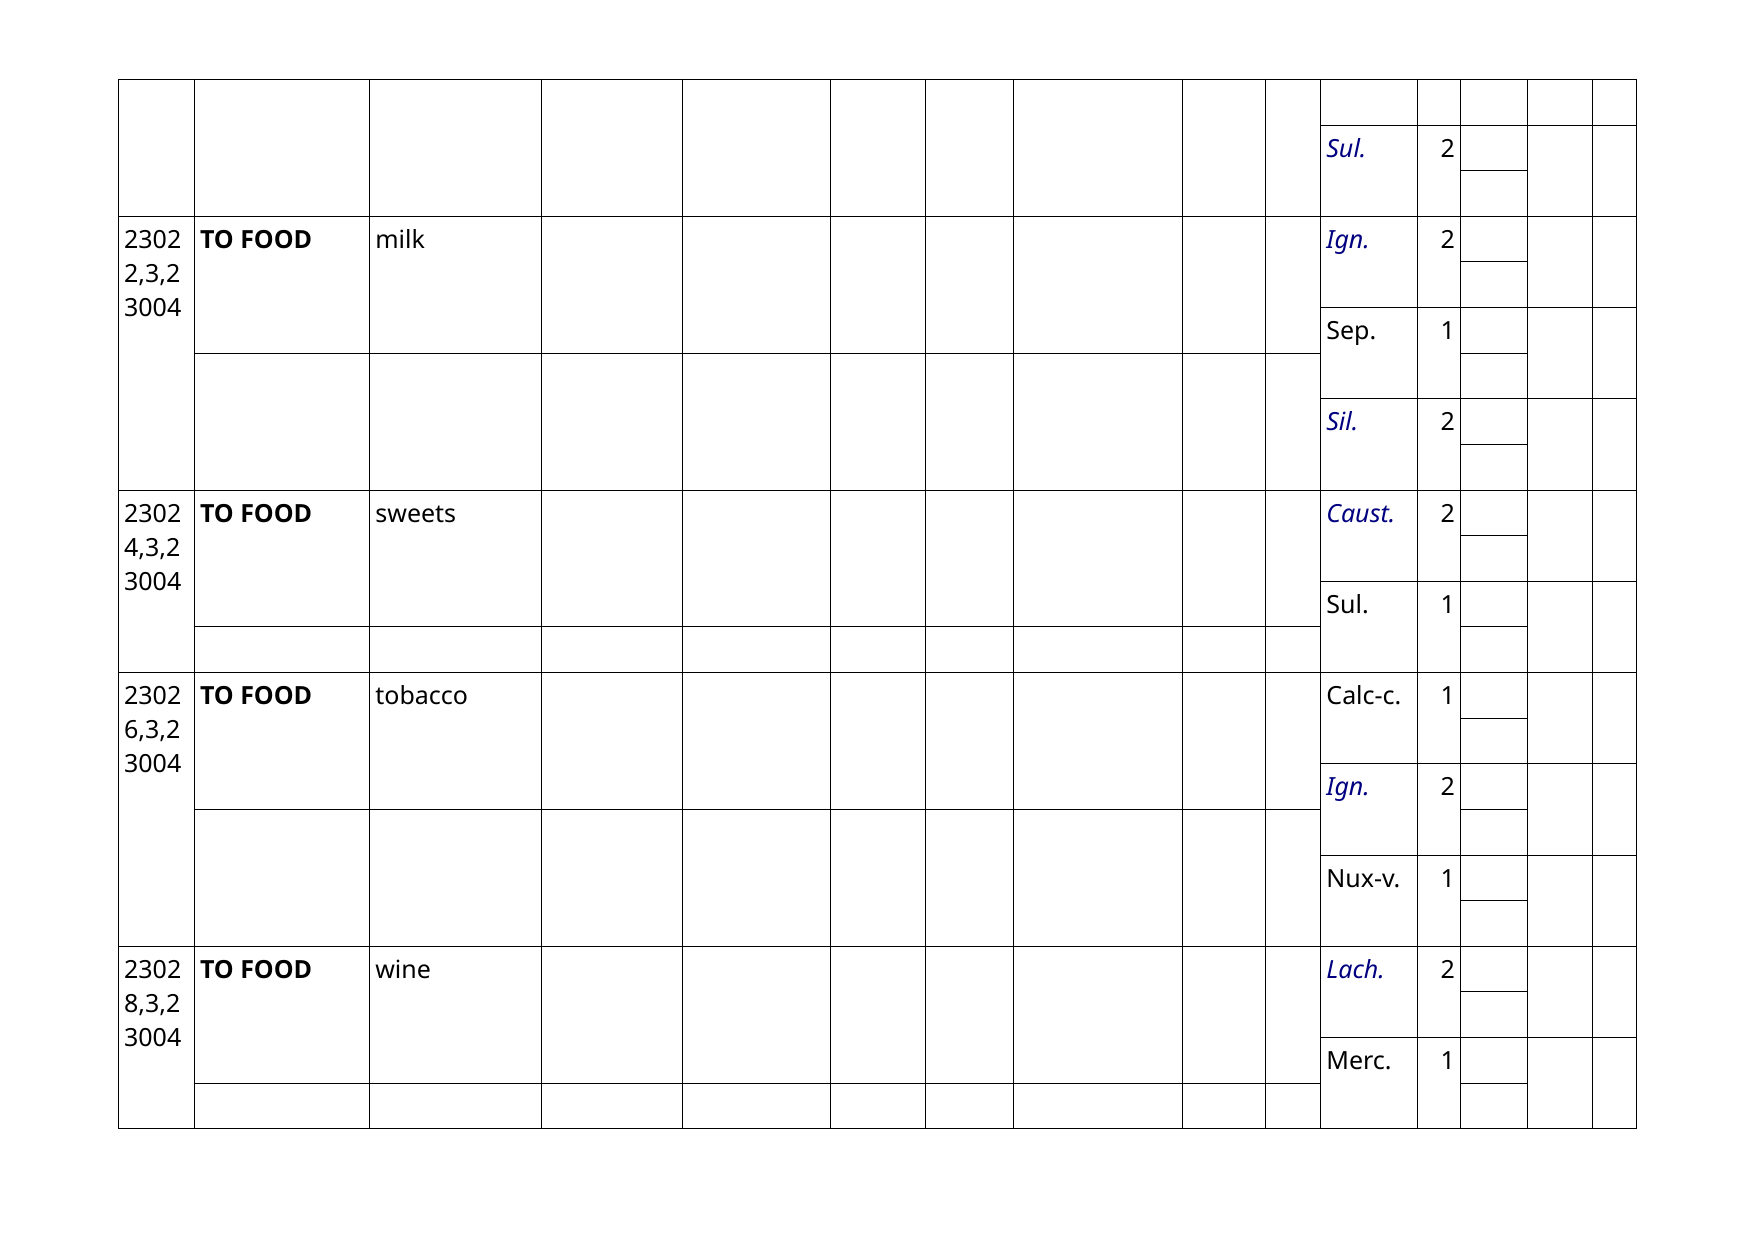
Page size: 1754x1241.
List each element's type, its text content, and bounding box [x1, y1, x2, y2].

table_cell [1528, 582, 1592, 672]
table_cell [1593, 308, 1636, 398]
table_cell [1321, 80, 1417, 124]
table_cell [1593, 217, 1636, 307]
table_cell [1461, 491, 1527, 535]
table_cell [1461, 719, 1527, 763]
table_cell [926, 354, 1013, 489]
table_cell 23028,3,23004 [119, 947, 194, 1128]
table_cell [1266, 491, 1320, 626]
table_cell [195, 810, 369, 946]
table_cell Ign. [1321, 217, 1417, 307]
table_cell [831, 627, 925, 672]
table_cell Ign. [1321, 764, 1417, 854]
table_cell [1461, 126, 1527, 170]
table_cell 2 [1418, 126, 1460, 216]
table_cell [1266, 810, 1320, 946]
table_cell [1528, 673, 1592, 763]
table_cell [1593, 673, 1636, 763]
table_cell [1183, 1084, 1265, 1128]
table_cell [1461, 582, 1527, 626]
table_cell [831, 810, 925, 946]
table_cell [683, 354, 830, 489]
table_cell [1593, 126, 1636, 216]
table_cell [1528, 80, 1592, 124]
table_cell [1528, 491, 1592, 581]
table_cell [831, 354, 925, 489]
table_cell [195, 354, 369, 489]
table_cell [831, 491, 925, 626]
table_cell [542, 627, 682, 672]
table_cell to food [195, 491, 369, 626]
table_cell [195, 627, 369, 672]
table_cell 1 [1418, 308, 1460, 398]
table_cell [542, 217, 682, 353]
table_cell [1183, 627, 1265, 672]
table_cell to food [195, 673, 369, 809]
table_cell [542, 673, 682, 809]
table_cell [1183, 491, 1265, 626]
table_cell 2 [1418, 764, 1460, 854]
table_cell [1528, 126, 1592, 216]
table_cell 2 [1418, 947, 1460, 1037]
table_cell [1014, 354, 1182, 489]
table_cell [370, 1084, 541, 1128]
table_cell [926, 627, 1013, 672]
table_cell [1461, 627, 1527, 672]
table_cell [1593, 856, 1636, 946]
table_cell [1461, 947, 1527, 991]
table_cell [831, 673, 925, 809]
table_cell [542, 1084, 682, 1128]
table_cell [1014, 491, 1182, 626]
table_cell [1461, 856, 1527, 900]
table_cell [926, 80, 1013, 216]
table_cell [831, 217, 925, 353]
table_cell wine [370, 947, 541, 1083]
table_cell Sul. [1321, 582, 1417, 672]
table_cell [1461, 992, 1527, 1037]
table_cell [683, 947, 830, 1083]
table_cell [1014, 810, 1182, 946]
table_cell [1266, 354, 1320, 489]
table_cell [1014, 947, 1182, 1083]
table_cell [926, 673, 1013, 809]
table_cell [1266, 80, 1320, 216]
table_cell [1183, 673, 1265, 809]
table_cell [926, 491, 1013, 626]
table_cell [683, 80, 830, 216]
table_cell [1528, 308, 1592, 398]
table_cell [1461, 536, 1527, 581]
table_cell milk [370, 217, 541, 353]
table_cell Sul. [1321, 126, 1417, 216]
table_cell [1461, 171, 1527, 216]
table_cell [1528, 399, 1592, 489]
table_cell [542, 491, 682, 626]
table_cell tobacco [370, 673, 541, 809]
table_cell [683, 217, 830, 353]
table_cell [542, 947, 682, 1083]
table_cell Calc-c. [1321, 673, 1417, 763]
table_cell [831, 80, 925, 216]
table_cell [1183, 354, 1265, 489]
table_cell Nux-v. [1321, 856, 1417, 946]
table_cell [370, 627, 541, 672]
table_cell [1528, 856, 1592, 946]
table_cell [370, 80, 541, 216]
table_cell [683, 1084, 830, 1128]
table_cell 2 [1418, 399, 1460, 489]
table_cell [1593, 582, 1636, 672]
table_cell [1461, 262, 1527, 307]
table_cell [1461, 308, 1527, 353]
table_cell [1461, 1038, 1527, 1083]
table_cell [1266, 217, 1320, 353]
table_cell [1593, 764, 1636, 854]
table_cell [683, 627, 830, 672]
table_cell [926, 217, 1013, 353]
table_cell 1 [1418, 673, 1460, 763]
table_cell [1014, 217, 1182, 353]
table_cell [195, 80, 369, 216]
table_cell Caust. [1321, 491, 1417, 581]
table_cell [1461, 810, 1527, 854]
table_cell [926, 1084, 1013, 1128]
table_cell [1461, 217, 1527, 261]
table_cell [195, 1084, 369, 1128]
table_cell 2 [1418, 217, 1460, 307]
table_cell 1 [1418, 856, 1460, 946]
table_cell [1528, 1038, 1592, 1128]
table_cell [542, 80, 682, 216]
table_cell [1528, 947, 1592, 1037]
table_cell Merc. [1321, 1038, 1417, 1128]
table_cell [1461, 399, 1527, 444]
table_cell [831, 947, 925, 1083]
table_cell Sil. [1321, 399, 1417, 489]
table_cell [1461, 901, 1527, 946]
table_cell [1461, 80, 1527, 124]
table_cell [1461, 1084, 1527, 1128]
table_cell [1593, 491, 1636, 581]
table_cell [1266, 947, 1320, 1083]
table_cell [1593, 399, 1636, 489]
table_cell [683, 491, 830, 626]
table_cell 1 [1418, 1038, 1460, 1128]
table_cell [1183, 810, 1265, 946]
table_cell [926, 810, 1013, 946]
table_cell [1461, 445, 1527, 489]
table_cell [1461, 673, 1527, 718]
table_cell [1593, 947, 1636, 1037]
table_cell [1593, 1038, 1636, 1128]
table_cell [1183, 947, 1265, 1083]
table_cell [683, 673, 830, 809]
table_cell Lach. [1321, 947, 1417, 1037]
table_cell [542, 354, 682, 489]
table_cell [926, 947, 1013, 1083]
table_cell [1418, 80, 1460, 124]
table_cell [1183, 80, 1265, 216]
table_cell [1266, 1084, 1320, 1128]
table_cell [1014, 673, 1182, 809]
table_cell 23026,3,23004 [119, 673, 194, 946]
table_cell 2 [1418, 491, 1460, 581]
table_cell 23022,3,23004 [119, 217, 194, 489]
table_cell [1528, 764, 1592, 854]
table_cell [1528, 217, 1592, 307]
table_cell [683, 810, 830, 946]
table_cell to food [195, 947, 369, 1083]
table_cell sweets [370, 491, 541, 626]
table_cell [1266, 673, 1320, 809]
table_cell [1461, 354, 1527, 398]
table_cell [1014, 627, 1182, 672]
table_cell [1183, 217, 1265, 353]
table_cell [542, 810, 682, 946]
table_cell [119, 80, 194, 216]
table_cell [1014, 80, 1182, 216]
table_cell 1 [1418, 582, 1460, 672]
table_cell [1461, 764, 1527, 809]
table_cell 23024,3,23004 [119, 491, 194, 672]
table_cell [370, 354, 541, 489]
table_cell [1593, 80, 1636, 124]
table_cell to food [195, 217, 369, 353]
table_cell Sep. [1321, 308, 1417, 398]
table_cell [831, 1084, 925, 1128]
table_cell [1266, 627, 1320, 672]
table_cell [1014, 1084, 1182, 1128]
table_cell [370, 810, 541, 946]
